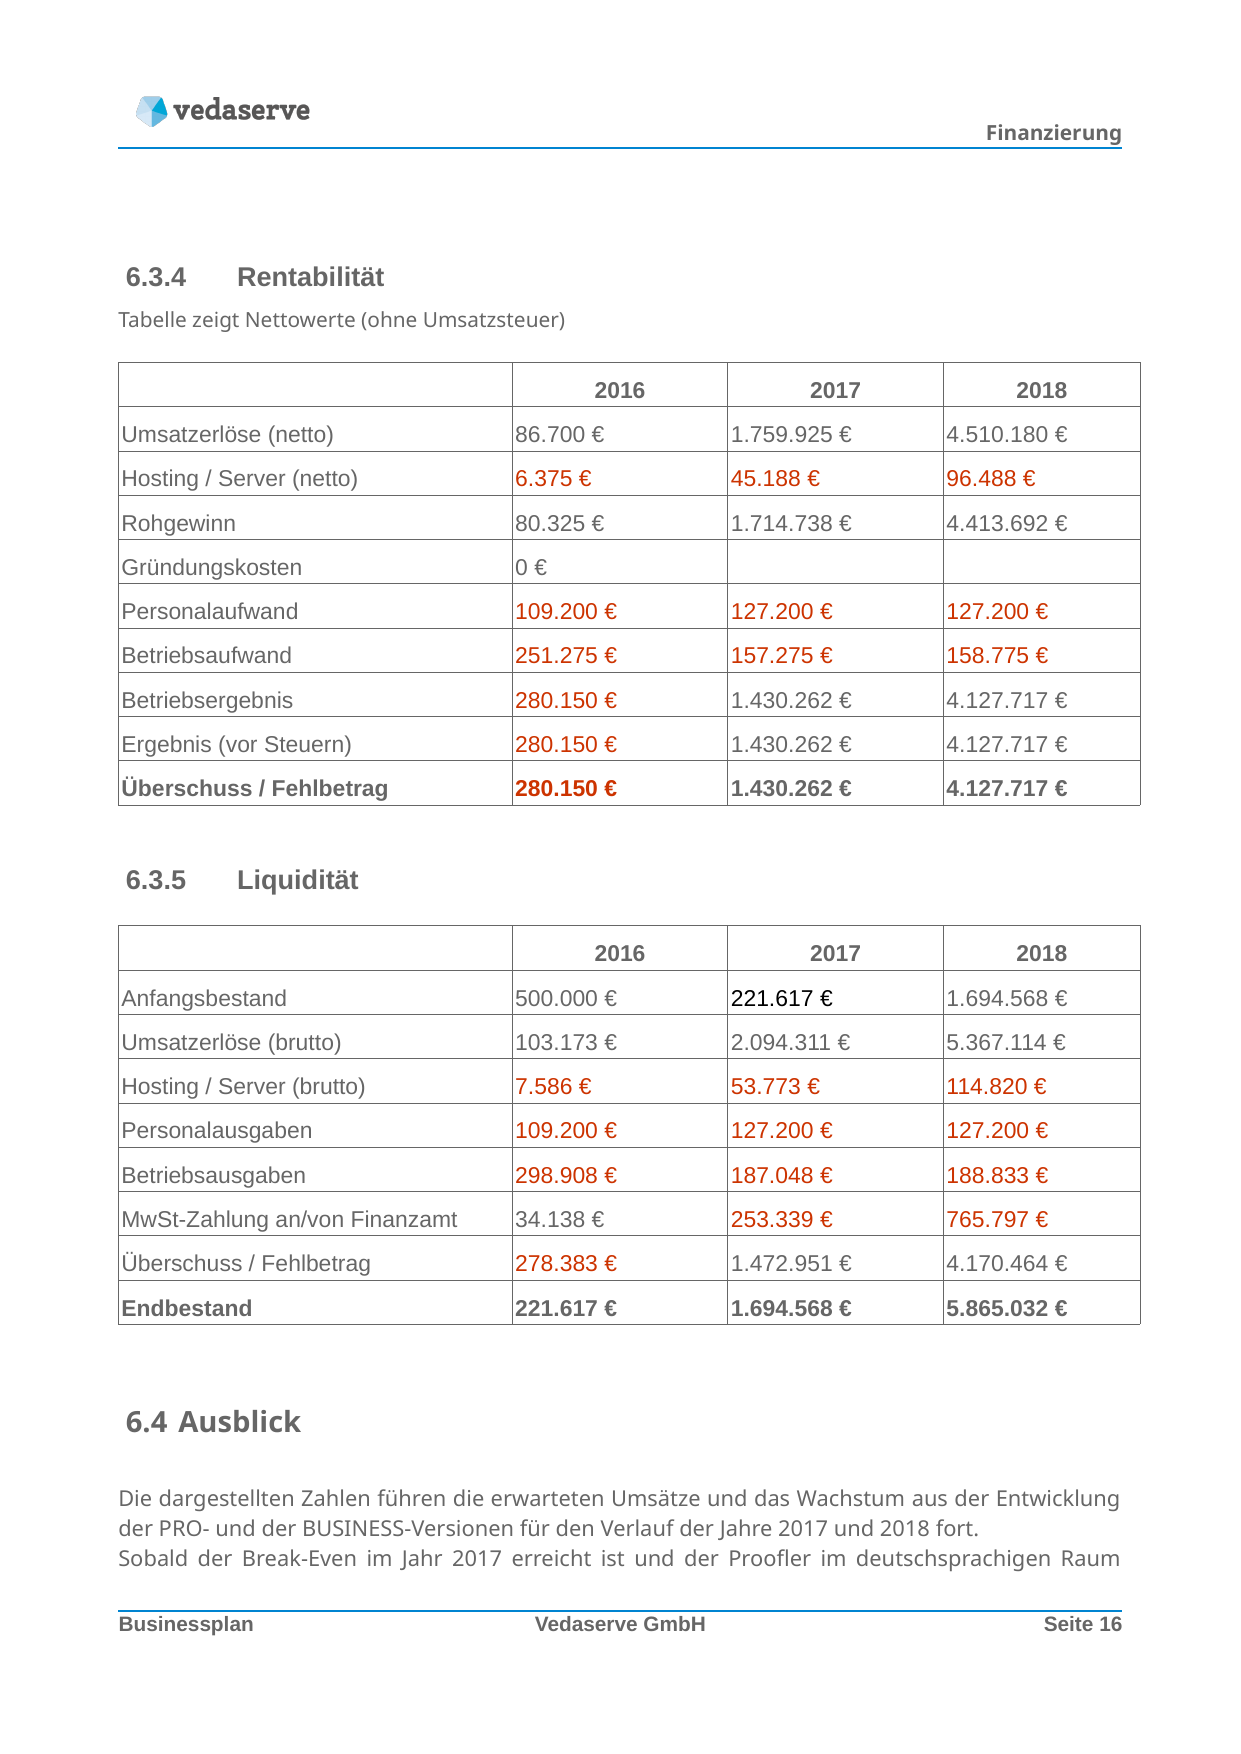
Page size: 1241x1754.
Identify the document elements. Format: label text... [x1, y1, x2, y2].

table_cell 157.275 € [728, 629, 943, 672]
table_cell 280.150 € [513, 717, 727, 760]
table_cell 103.173 € [513, 1015, 727, 1058]
table_cell 109.200 € [513, 1104, 727, 1147]
table_cell 80.325 € [513, 496, 727, 539]
table_cell 6.375 € [513, 452, 727, 495]
subtitle Ausblick [118, 1401, 1122, 1441]
table_cell 500.000 € [513, 971, 727, 1014]
table_cell 4.413.692 € [944, 496, 1140, 539]
table_cell 2.094.311 € [728, 1015, 943, 1058]
table_cell Endbestand [119, 1281, 512, 1324]
table_cell 109.200 € [513, 584, 727, 628]
table_cell 1.714.738 € [728, 496, 943, 539]
text Tabelle zeigt Nettowerte (ohne Umsatzsteuer) [118, 305, 1122, 333]
table_cell Betriebsergebnis [119, 673, 512, 716]
table_cell 4.127.717 € [944, 761, 1140, 805]
table_cell 1.430.262 € [728, 673, 943, 716]
table_header 2018 [944, 363, 1140, 406]
table_header 2018 [944, 926, 1140, 970]
table_cell 4.170.464 € [944, 1236, 1140, 1279]
table_cell 4.510.180 € [944, 407, 1140, 451]
picture [119, 67, 327, 157]
table_header 2016 [513, 926, 727, 970]
table_cell 4.127.717 € [944, 717, 1140, 760]
table_header [119, 363, 512, 406]
table_cell 127.200 € [728, 1104, 943, 1147]
table_cell Hosting / Server (brutto) [119, 1059, 512, 1102]
table_cell Überschuss / Fehlbetrag [119, 761, 512, 805]
subtitle Rentabilität [118, 261, 1122, 293]
table_cell 1.759.925 € [728, 407, 943, 451]
text Die dargestellten Zahlen führen die erwarteten Umsätze und das Wachstum aus der Entwicklung der PRO- und der BUSINESS-Versionen für den Verlauf der Jahre 2017 und 2018 fort. [118, 1483, 1122, 1542]
table_cell 114.820 € [944, 1059, 1140, 1102]
table_cell 1.430.262 € [728, 761, 943, 805]
table_cell 0 € [513, 540, 727, 583]
table_cell Gründungskosten [119, 540, 512, 583]
table_cell 4.127.717 € [944, 673, 1140, 716]
table_cell 127.200 € [944, 584, 1140, 628]
table_cell 221.617 € [728, 971, 943, 1014]
table_cell 221.617 € [513, 1281, 727, 1324]
text Sobald der Break-Even im Jahr 2017 erreicht ist und der Proofler im deutschsprachigen Raum [118, 1542, 1122, 1572]
table_cell 127.200 € [944, 1104, 1140, 1147]
table_cell 1.694.568 € [728, 1281, 943, 1324]
table_cell 1.694.568 € [944, 971, 1140, 1014]
table_cell 280.150 € [513, 673, 727, 716]
subtitle Liquidität [118, 864, 1122, 896]
table_cell 298.908 € [513, 1148, 727, 1191]
table_cell Umsatzerlöse (brutto) [119, 1015, 512, 1058]
table_cell 127.200 € [728, 584, 943, 628]
table_cell Rohgewinn [119, 496, 512, 539]
table_cell 7.586 € [513, 1059, 727, 1102]
table_cell Personalausgaben [119, 1104, 512, 1147]
table_cell Personalaufwand [119, 584, 512, 628]
table_cell 1.430.262 € [728, 717, 943, 760]
table_cell 251.275 € [513, 629, 727, 672]
table_cell 96.488 € [944, 452, 1140, 495]
table_header 2017 [728, 926, 943, 970]
table_cell Betriebsausgaben [119, 1148, 512, 1191]
table_cell 5.865.032 € [944, 1281, 1140, 1324]
table_cell 253.339 € [728, 1192, 943, 1235]
table_cell 280.150 € [513, 761, 727, 805]
table_cell 45.188 € [728, 452, 943, 495]
table_cell Hosting / Server (netto) [119, 452, 512, 495]
table_header 2016 [513, 363, 727, 406]
table_header 2017 [728, 363, 943, 406]
table_cell [944, 540, 1140, 583]
table_cell 278.383 € [513, 1236, 727, 1279]
table_cell 34.138 € [513, 1192, 727, 1235]
table_cell 765.797 € [944, 1192, 1140, 1235]
table_cell 188.833 € [944, 1148, 1140, 1191]
table_cell MwSt-Zahlung an/von Finanzamt [119, 1192, 512, 1235]
table_header [119, 926, 512, 970]
table_cell Anfangsbestand [119, 971, 512, 1014]
table_cell 1.472.951 € [728, 1236, 943, 1279]
table_cell Ergebnis (vor Steuern) [119, 717, 512, 760]
table_cell Überschuss / Fehlbetrag [119, 1236, 512, 1279]
table_cell 187.048 € [728, 1148, 943, 1191]
table_cell Betriebsaufwand [119, 629, 512, 672]
table_cell [728, 540, 943, 583]
table_cell 86.700 € [513, 407, 727, 451]
table_cell Umsatzerlöse (netto) [119, 407, 512, 451]
table_cell 53.773 € [728, 1059, 943, 1102]
table_cell 5.367.114 € [944, 1015, 1140, 1058]
table_cell 158.775 € [944, 629, 1140, 672]
